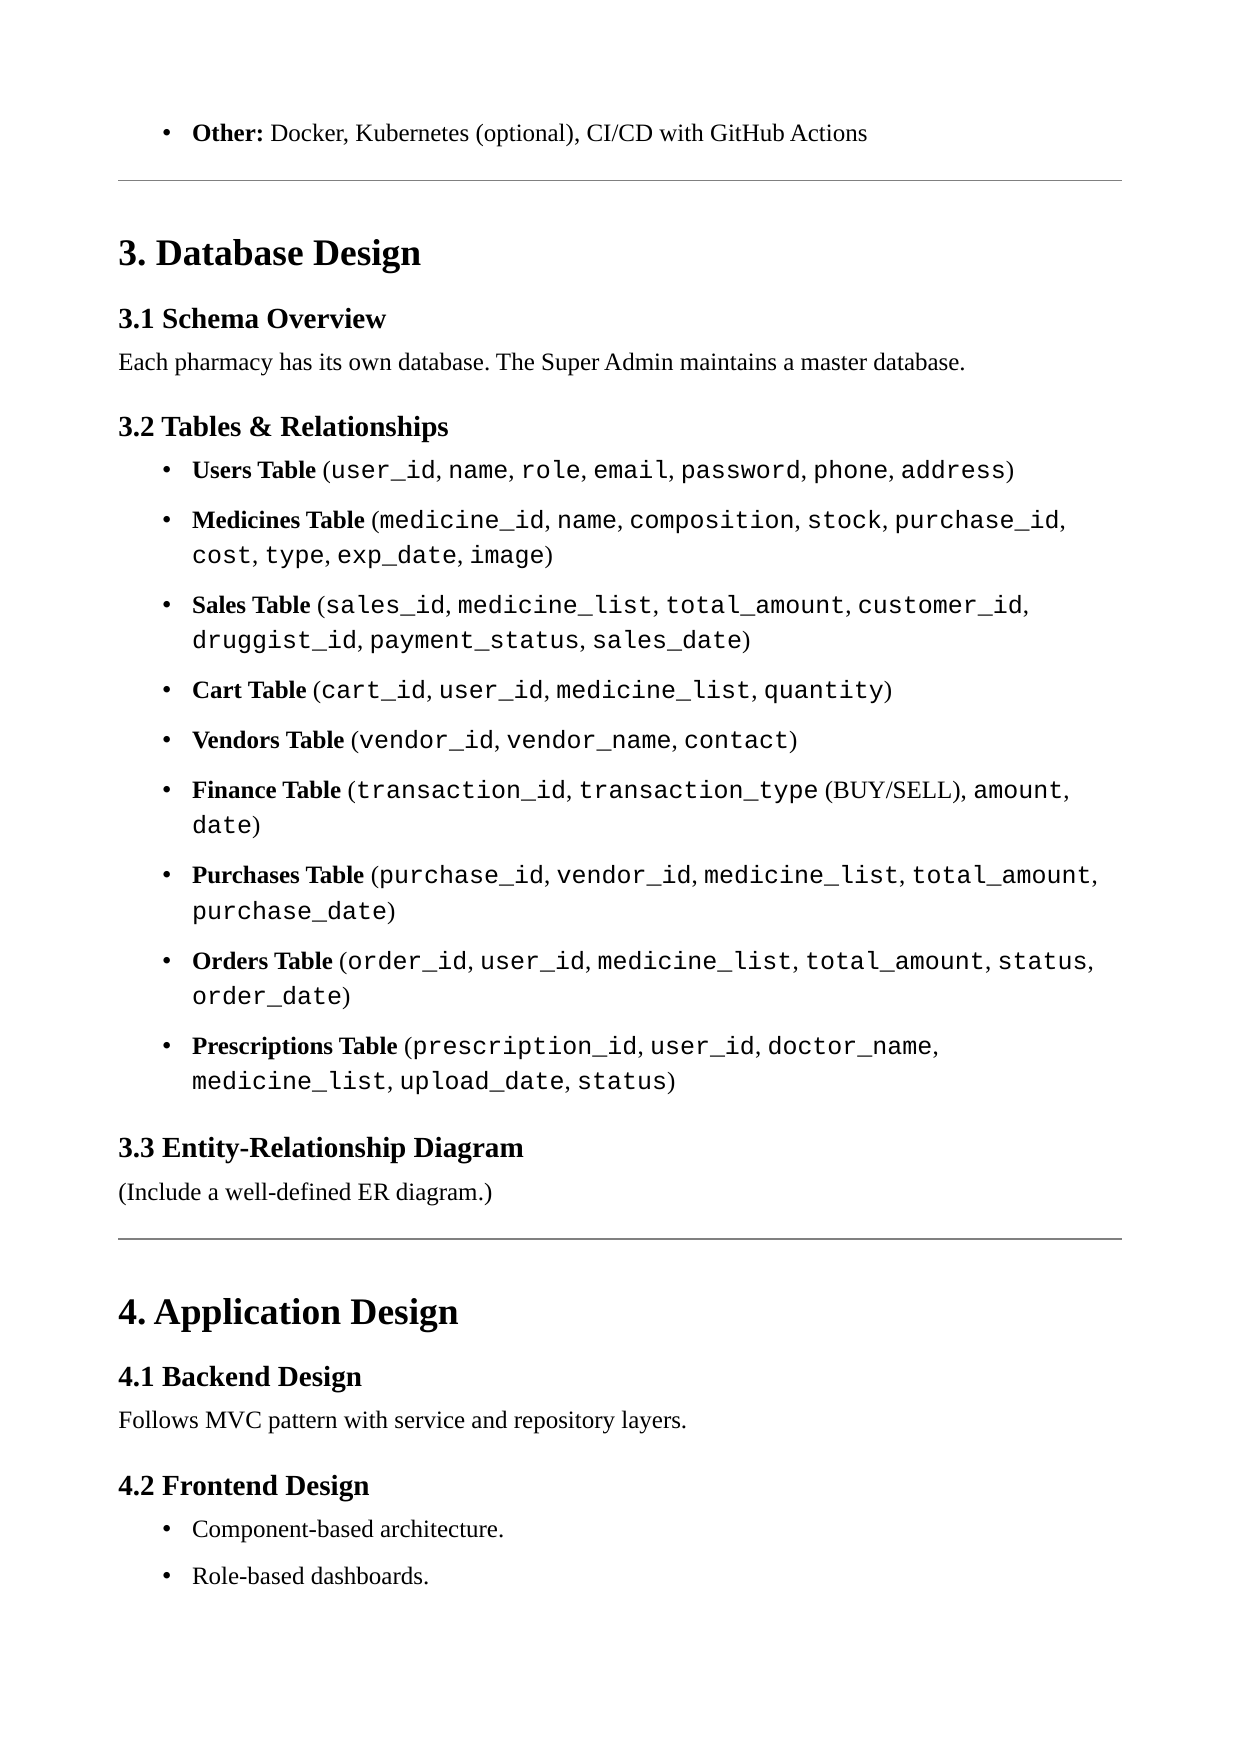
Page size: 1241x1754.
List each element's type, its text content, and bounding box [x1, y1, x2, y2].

text Each pharmacy has its own database. The Super Admin maintains a master database. [118, 347, 1122, 376]
list Vendors Table (vendor_id, vendor_name, contact) [162, 726, 1122, 756]
text Follows MVC pattern with service and repository layers. [118, 1406, 1122, 1434]
subtitle 4.1 Backend Design [118, 1359, 1122, 1393]
subtitle 3.3 Entity-Relationship Diagram [118, 1131, 1122, 1164]
list Finance Table (transaction_id, transaction_type (BUY/SELL), amount, date) [162, 776, 1122, 841]
list Purchases Table (purchase_id, vendor_id, medicine_list, total_amount, purchase_date) [162, 861, 1122, 927]
subtitle 4.2 Frontend Design [118, 1468, 1122, 1501]
list Prescriptions Table (prescription_id, user_id, doctor_name, medicine_list, upload_date, status) [162, 1031, 1122, 1097]
subtitle 3. Database Design [118, 231, 1122, 274]
list Users Table (user_id, name, role, email, password, phone, address) [162, 455, 1122, 486]
list Sales Table (sales_id, medicine_list, total_amount, customer_id, druggist_id, payment_status, sales_date) [162, 590, 1122, 656]
list Role-based dashboards. [162, 1561, 1122, 1590]
list Orders Table (order_id, user_id, medicine_list, total_amount, status, order_date) [162, 946, 1122, 1012]
list Other: Docker, Kubernetes (optional), CI/CD with GitHub Actions [162, 118, 1122, 147]
subtitle 4. Application Design [118, 1289, 1122, 1332]
list Component-based architecture. [162, 1514, 1122, 1542]
subtitle 3.2 Tables & Relationships [118, 409, 1122, 443]
list Medicines Table (medicine_id, name, composition, stock, purchase_id, cost, type, exp_date, image) [162, 505, 1122, 571]
list Cart Table (cart_id, user_id, medicine_list, quantity) [162, 676, 1122, 706]
text (Include a well-defined ER diagram.) [118, 1177, 1122, 1205]
subtitle 3.1 Schema Overview [118, 301, 1122, 334]
